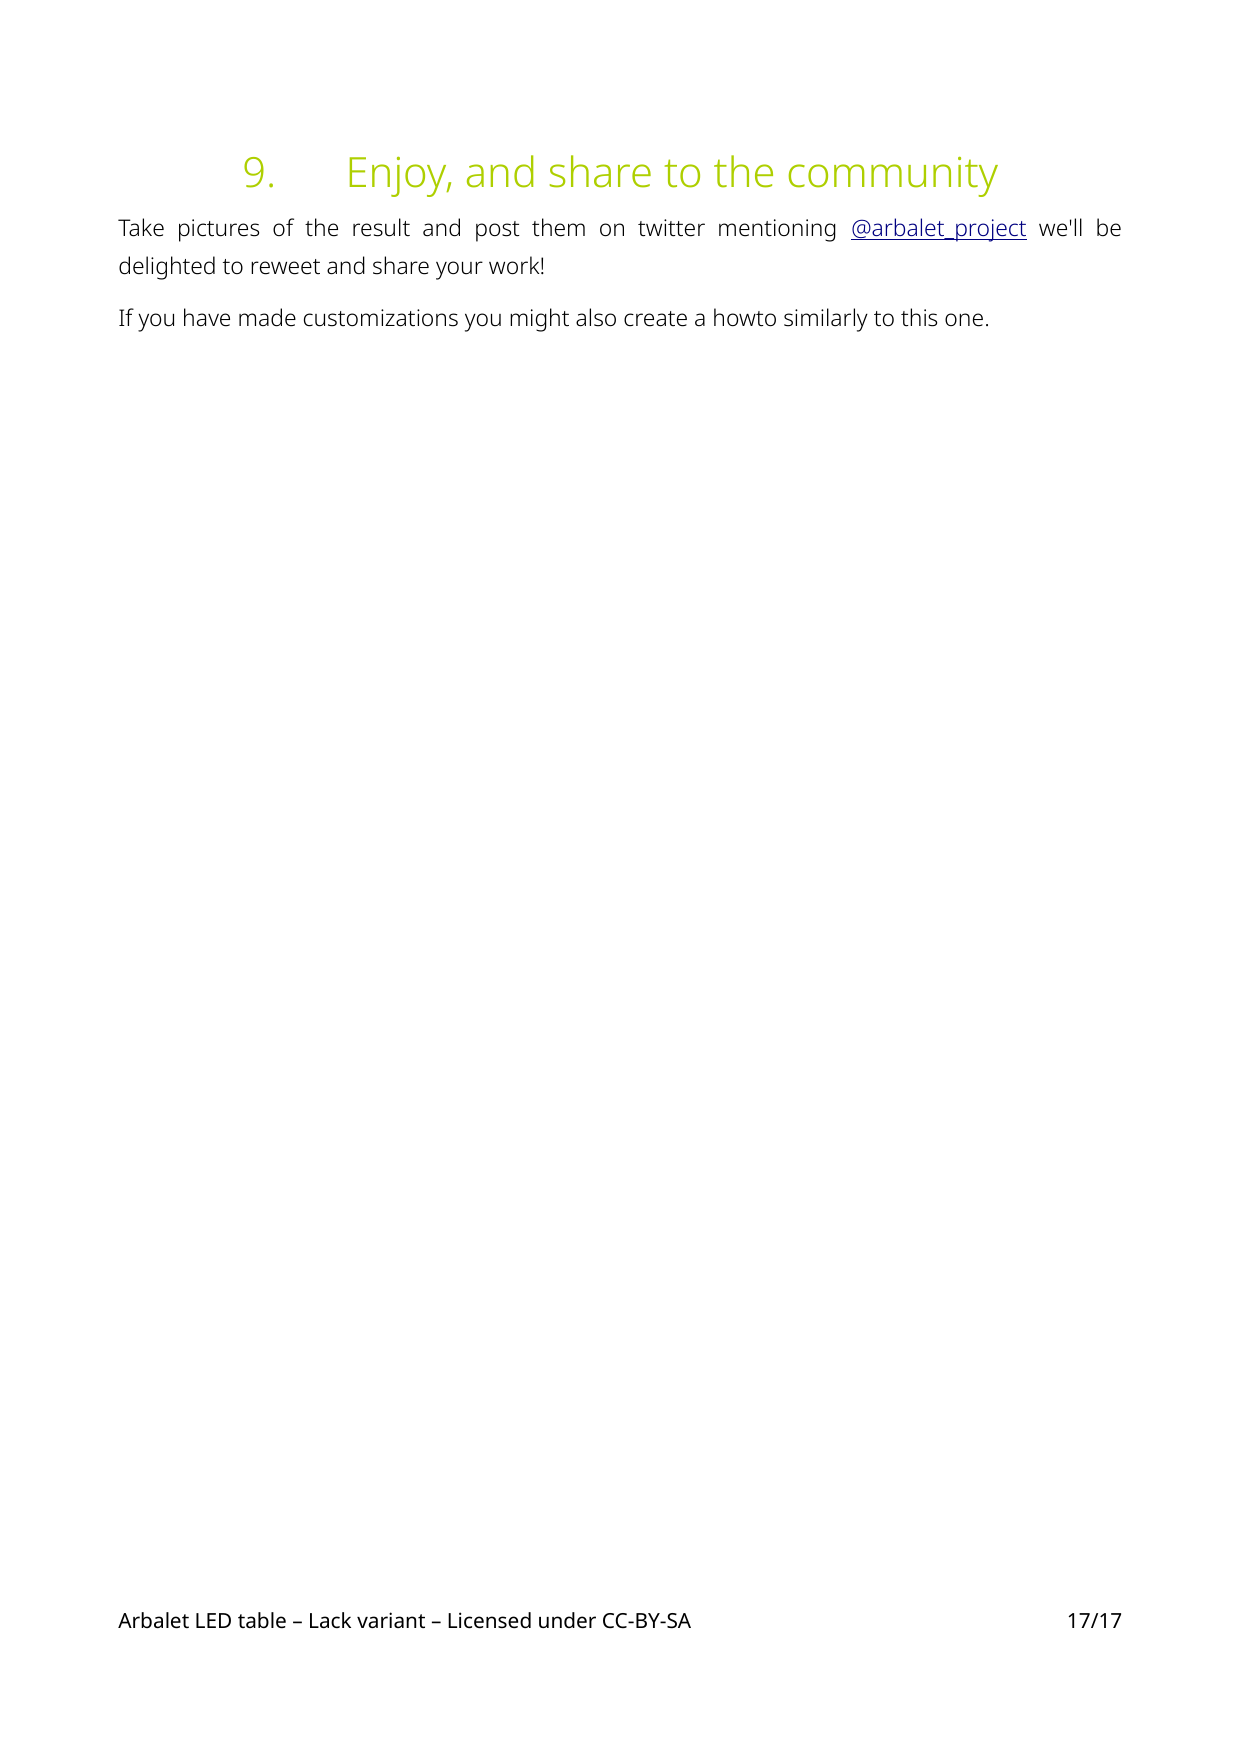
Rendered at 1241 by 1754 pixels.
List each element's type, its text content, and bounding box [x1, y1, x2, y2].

text If you have made customizations you might also create a howto similarly to this one. [118, 302, 1122, 333]
title Enjoy, and share to the community [118, 143, 1122, 200]
text Take pictures of the result and post them on twitter mentioning @arbalet_project we'll be delighted to reweet and share your work! [118, 212, 1122, 281]
